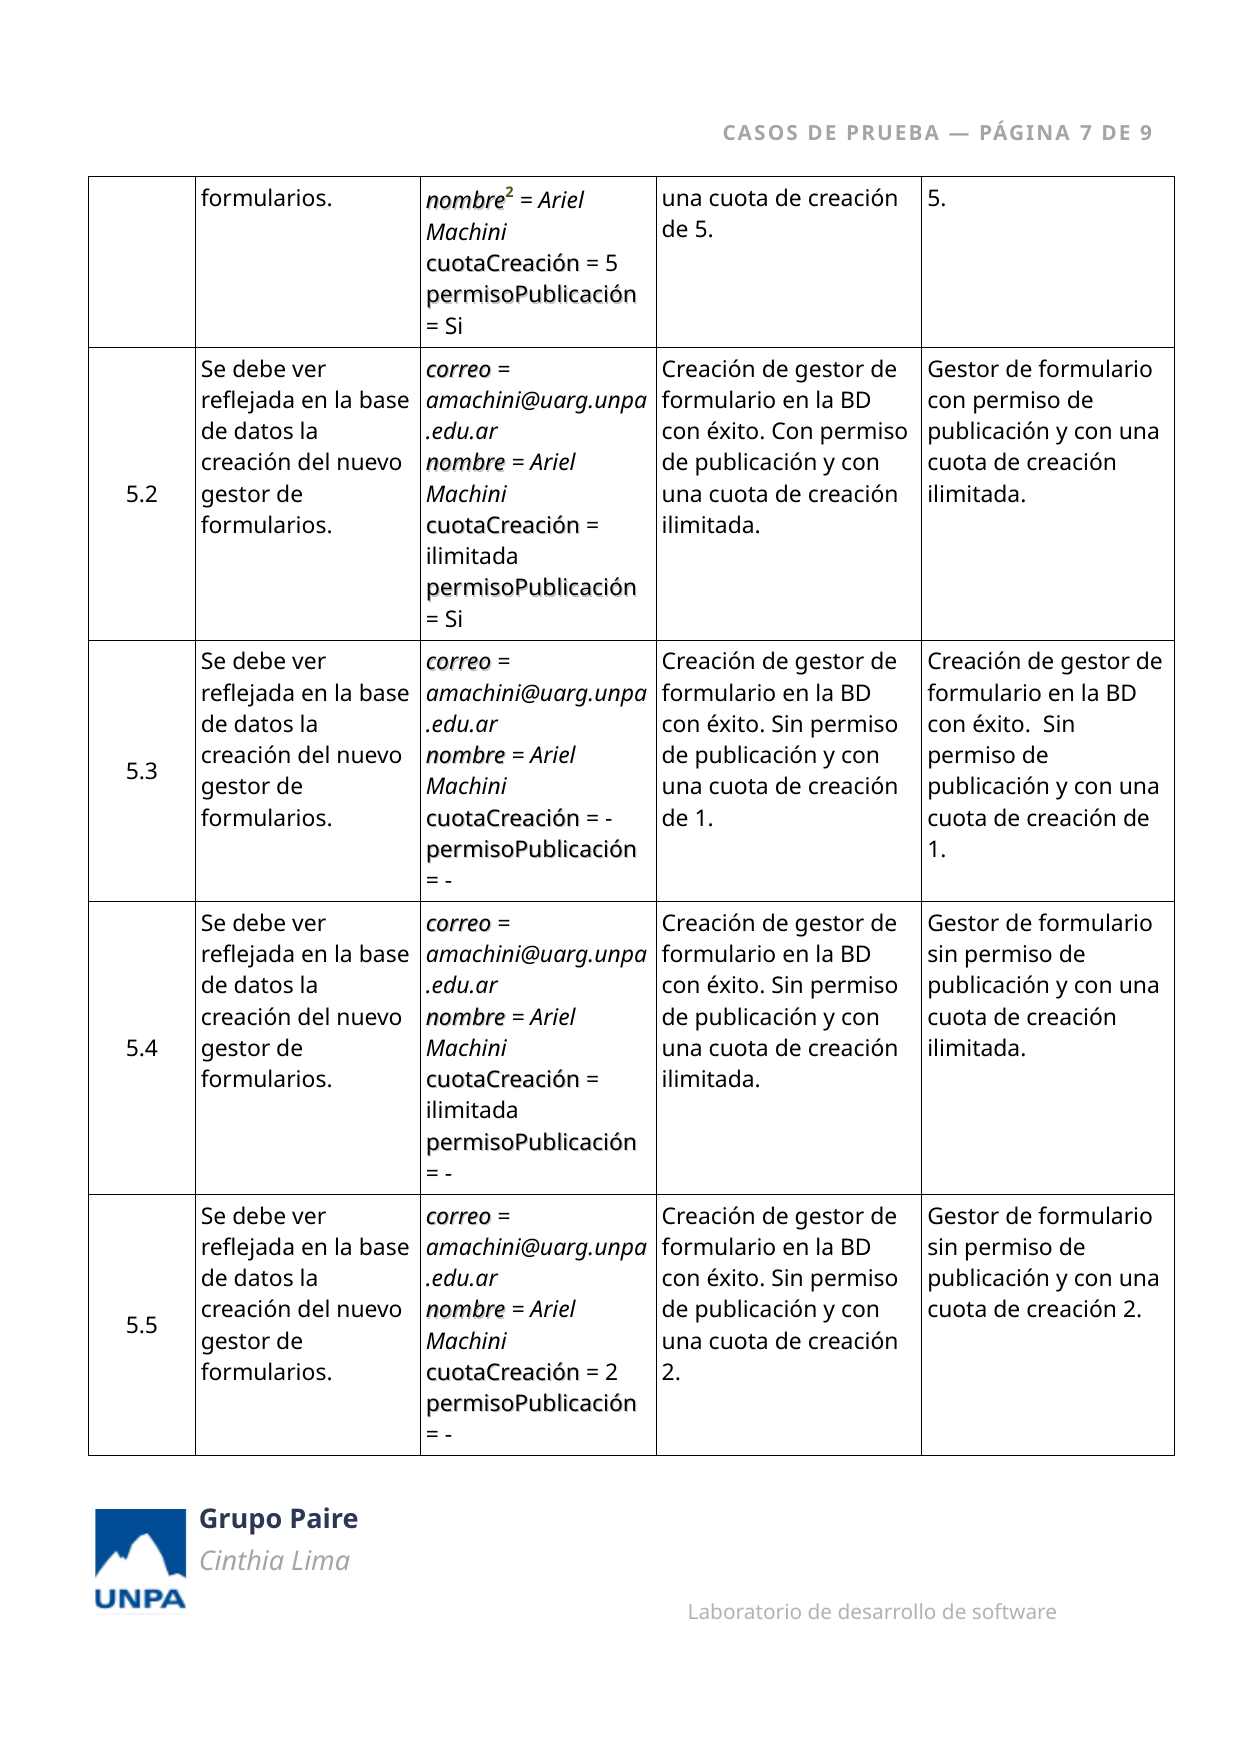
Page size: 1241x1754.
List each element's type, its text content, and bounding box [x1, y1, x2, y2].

table_cell Creación de gestor de formulario en la BD con éxito. Sin permiso de publicación y con una cuota de creación 2. [657, 1195, 921, 1455]
table_cell [89, 177, 195, 347]
table_cell correo = amachini@uarg.unpa.edu.ar nombre = Ariel Machini cuotaCreación = - permisoPublicación = - [421, 641, 656, 901]
table_cell Creación de gestor de formulario en la BD con éxito. Sin permiso de publicación y con una cuota de creación de 1. [922, 641, 1174, 901]
table_cell Se debe ver reflejada en la base de datos la creación del nuevo gestor de formularios. [196, 348, 420, 639]
table_cell una cuota de creación de 5. [657, 177, 921, 347]
table_cell Creación de gestor de formulario en la BD con éxito. Con permiso de publicación y con una cuota de creación ilimitada. [657, 348, 921, 639]
table_cell correo = amachini@uarg.unpa.edu.ar nombre = Ariel Machini cuotaCreación = ilimitada permisoPublicación = Si [421, 348, 656, 639]
table_cell 5.2 [89, 348, 195, 639]
picture [95, 1509, 187, 1615]
table_cell correo = amachini@uarg.unpa.edu.ar nombre = Ariel Machini cuotaCreación = 2 permisoPublicación = - [421, 1195, 656, 1455]
table_cell Gestor de formulario sin permiso de publicación y con una cuota de creación 2. [922, 1195, 1174, 1455]
table_cell Gestor de formulario sin permiso de publicación y con una cuota de creación ilimitada. [922, 902, 1174, 1194]
table_cell Gestor de formulario con permiso de publicación y con una cuota de creación ilimitada. [922, 348, 1174, 639]
table_cell 5. [922, 177, 1174, 347]
table_cell Se debe ver reflejada en la base de datos la creación del nuevo gestor de formularios. [196, 641, 420, 901]
table_cell formularios. [196, 177, 420, 347]
table_cell Creación de gestor de formulario en la BD con éxito. Sin permiso de publicación y con una cuota de creación de 1. [657, 641, 921, 901]
table_cell Se debe ver reflejada en la base de datos la creación del nuevo gestor de formularios. [196, 1195, 420, 1455]
table_cell 5.4 [89, 902, 195, 1194]
table_cell nombre2 = Ariel Machini cuotaCreación = 5 permisoPublicación = Si [421, 177, 656, 347]
table_cell 5.3 [89, 641, 195, 901]
table_cell Se debe ver reflejada en la base de datos la creación del nuevo gestor de formularios. [196, 902, 420, 1194]
table_cell Creación de gestor de formulario en la BD con éxito. Sin permiso de publicación y con una cuota de creación ilimitada. [657, 902, 921, 1194]
table_cell correo = amachini@uarg.unpa.edu.ar nombre = Ariel Machini cuotaCreación = ilimitada permisoPublicación = - [421, 902, 656, 1194]
table_cell 5.5 [89, 1195, 195, 1455]
